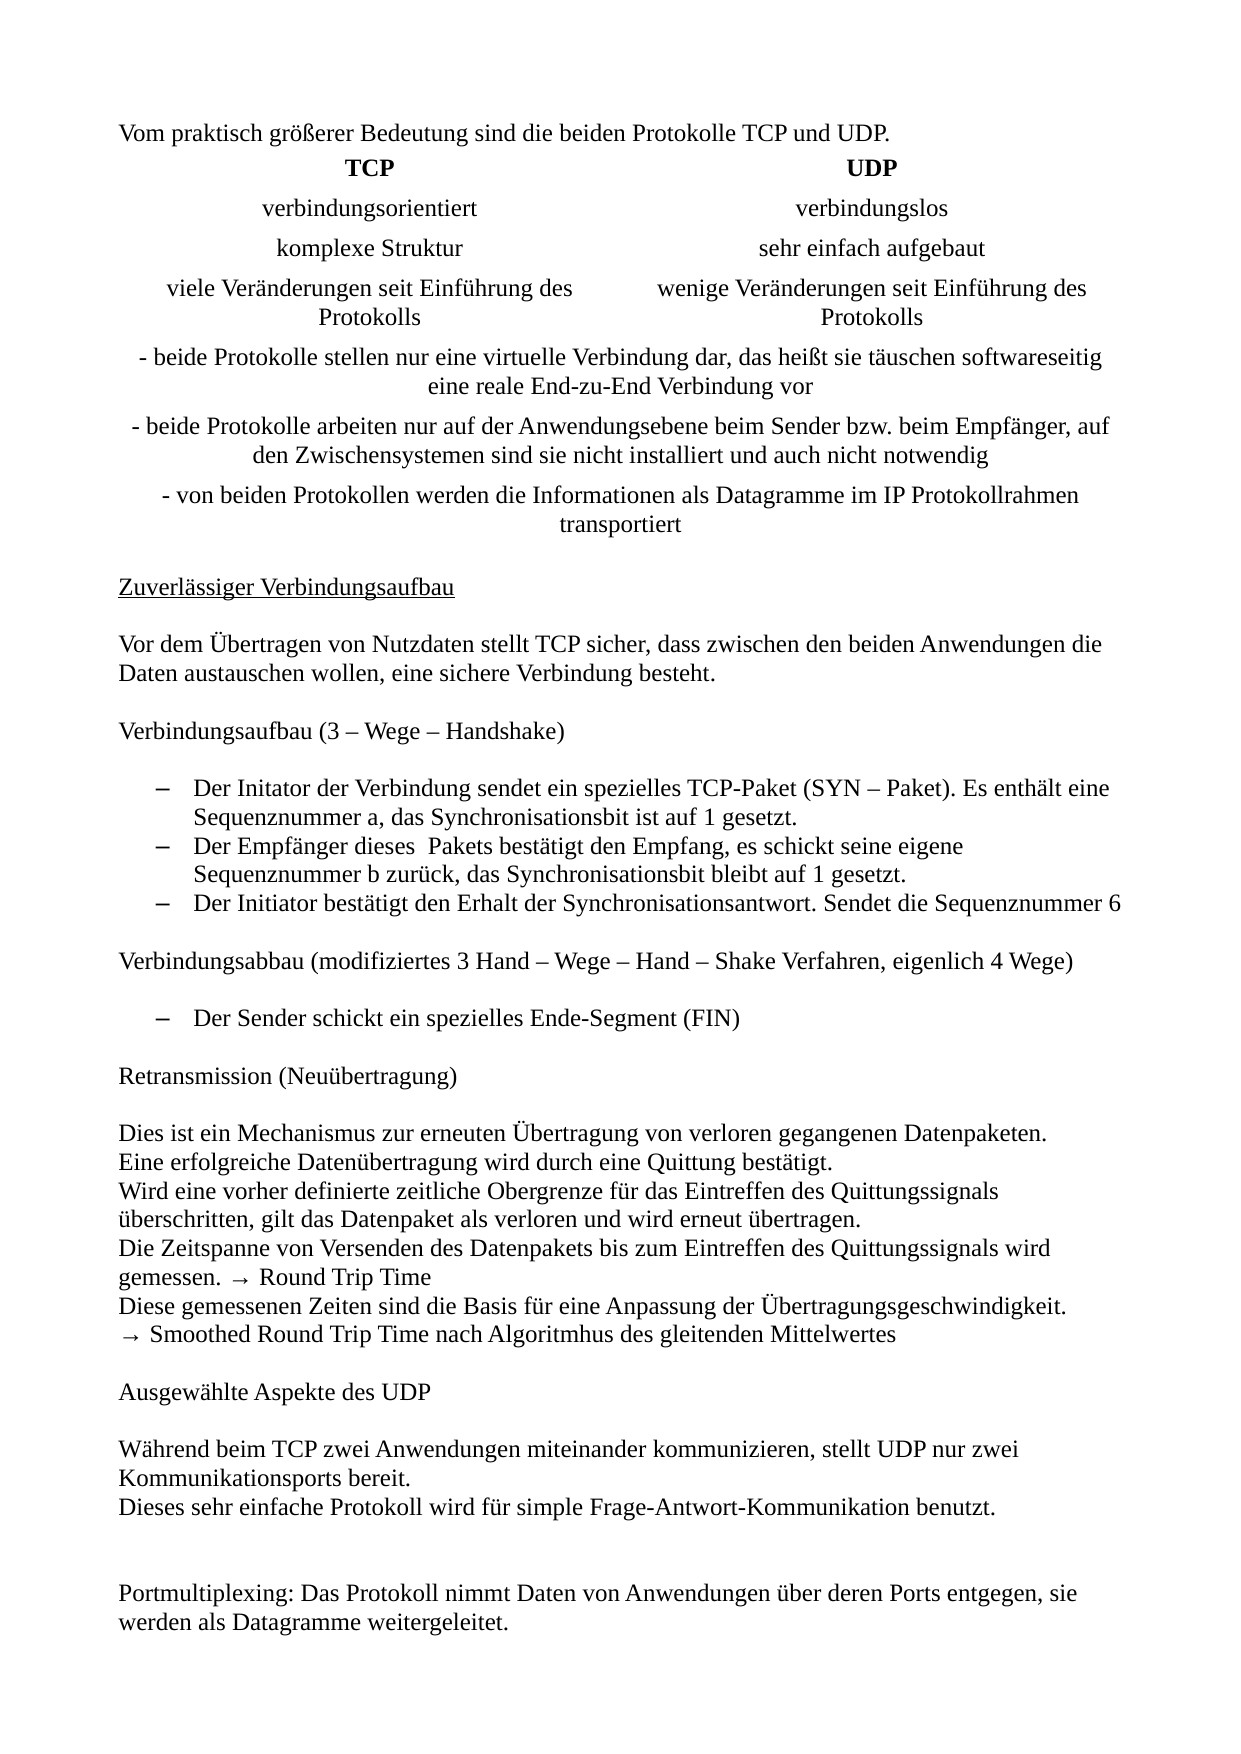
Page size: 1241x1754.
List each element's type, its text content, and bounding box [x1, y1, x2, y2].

table_cell - von beiden Protokollen werden die Informationen als Datagramme im IP Protokollrahmen transportiert [118, 474, 1123, 543]
table_cell wenige Veränderungen seit Einführung des Protokolls [621, 268, 1123, 336]
text Verbindungsaufbau (3 – Wege – Handshake) [118, 716, 1122, 744]
text Portmultiplexing: Das Protokoll nimmt Daten von Anwendungen über deren Ports entgegen, sie werden als Datagramme weitergeleitet. [118, 1578, 1122, 1636]
text Eine erfolgreiche Datenübertragung wird durch eine Quittung bestätigt. [118, 1147, 1122, 1176]
text Dies ist ein Mechanismus zur erneuten Übertragung von verloren gegangenen Datenpaketen. [118, 1118, 1122, 1147]
table_cell verbindungsorientiert [118, 187, 621, 227]
table_header UDP [621, 147, 1123, 187]
text Die Zeitspanne von Versenden des Datenpakets bis zum Eintreffen des Quittungssignals wird gemessen. → Round Trip Time [118, 1233, 1122, 1291]
text Wird eine vorher definierte zeitliche Obergrenze für das Eintreffen des Quittungssignals überschritten, gilt das Datenpaket als verloren und wird erneut übertragen. [118, 1176, 1122, 1233]
text Vor dem Übertragen von Nutzdaten stellt TCP sicher, dass zwischen den beiden Anwendungen die Daten austauschen wollen, eine sichere Verbindung besteht. [118, 629, 1122, 687]
list Der Sender schickt ein spezielles Ende-Segment (FIN) [156, 1003, 1122, 1032]
text Während beim TCP zwei Anwendungen miteinander kommunizieren, stellt UDP nur zwei Kommunikationsports bereit. [118, 1434, 1122, 1492]
text Verbindungsabbau (modifiziertes 3 Hand – Wege – Hand – Shake Verfahren, eigenlich 4 Wege) [118, 946, 1122, 974]
table_header TCP [118, 147, 621, 187]
list Der Empfänger dieses Pakets bestätigt den Empfang, es schickt seine eigene Sequenznummer b zurück, das Synchronisationsbit bleibt auf 1 gesetzt. [156, 831, 1122, 888]
text Diese gemessenen Zeiten sind die Basis für eine Anpassung der Übertragungsgeschwindigkeit. [118, 1291, 1122, 1319]
text Vom praktisch größerer Bedeutung sind die beiden Protokolle TCP und UDP. [118, 118, 1122, 147]
list Der Initiator bestätigt den Erhalt der Synchronisationsantwort. Sendet die Sequenznummer 6 [156, 888, 1122, 917]
table_cell viele Veränderungen seit Einführung des Protokolls [118, 268, 621, 336]
text Ausgewählte Aspekte des UDP [118, 1377, 1122, 1406]
text Retransmission (Neuübertragung) [118, 1061, 1122, 1089]
table_cell komplexe Struktur [118, 227, 621, 267]
table_cell - beide Protokolle stellen nur eine virtuelle Verbindung dar, das heißt sie täuschen softwareseitig eine reale End-zu-End Verbindung vor [118, 336, 1123, 405]
table_cell verbindungslos [621, 187, 1123, 227]
text Dieses sehr einfache Protokoll wird für simple Frage-Antwort-Kommunikation benutzt. [118, 1492, 1122, 1521]
list Der Initator der Verbindung sendet ein spezielles TCP-Paket (SYN – Paket). Es enthält eine Sequenznummer a, das Synchronisationsbit ist auf 1 gesetzt. [156, 773, 1122, 831]
text → Smoothed Round Trip Time nach Algoritmhus des gleitenden Mittelwertes [118, 1319, 1122, 1348]
text Zuverlässiger Verbindungsaufbau [118, 572, 1122, 601]
table_cell - beide Protokolle arbeiten nur auf der Anwendungsebene beim Sender bzw. beim Empfänger, auf den Zwischensystemen sind sie nicht installiert und auch nicht notwendig [118, 405, 1123, 474]
table_cell sehr einfach aufgebaut [621, 227, 1123, 267]
